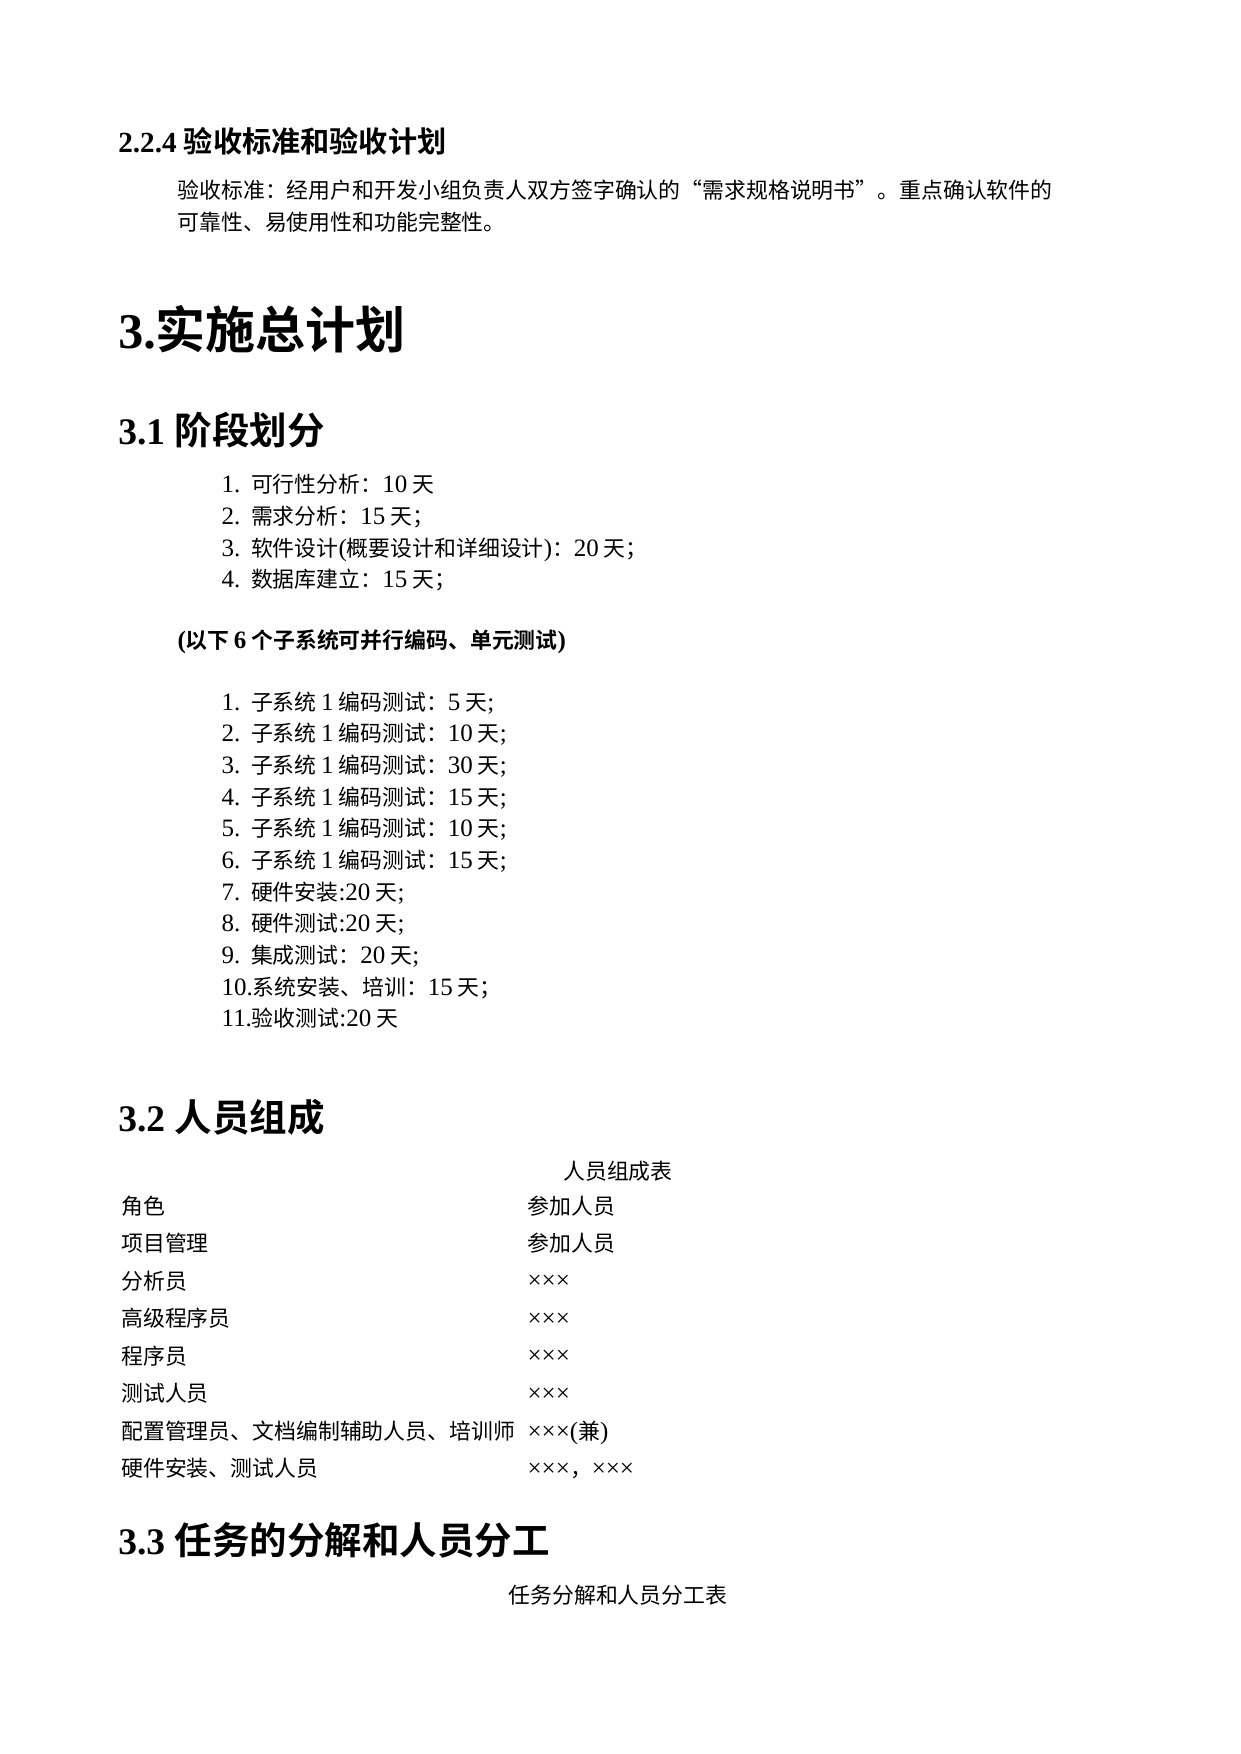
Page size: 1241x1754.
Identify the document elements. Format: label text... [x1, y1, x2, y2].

list 集成测试：20天; [221, 938, 1063, 970]
list 子系统1编码测试：5天; [221, 685, 1063, 716]
table_cell 分析员 [118, 1261, 524, 1298]
subtitle 2.2.4 验收标准和验收计划 [118, 118, 1122, 160]
table_cell 项目管理 [118, 1224, 524, 1261]
list 子系统1编码测试：15天; [221, 843, 1063, 875]
list 验收测试:20天 [221, 1001, 1063, 1033]
table_cell 测试人员 [118, 1374, 524, 1411]
table_cell 程序员 [118, 1336, 524, 1373]
list 硬件测试:20天; [221, 906, 1063, 938]
list 子系统1编码测试：30天; [221, 748, 1063, 780]
text 验收标准：经用户和开发小组负责人双方签字确认的“需求规格说明书”。重点确认软件的可靠性、易使用性和功能完整性。 [177, 173, 1063, 236]
subtitle 3.2 人员组成 [118, 1087, 1122, 1142]
list 硬件安装:20天; [221, 875, 1063, 906]
table_cell ××× [525, 1374, 646, 1411]
list 需求分析：15天； [221, 499, 1063, 531]
table_header 参加人员 [525, 1186, 646, 1223]
table_cell 硬件安装、测试人员 [118, 1449, 524, 1486]
text 任务分解和人员分工表 [118, 1578, 1122, 1609]
table_cell ××× [525, 1299, 646, 1336]
text 人员组成表 [118, 1154, 1122, 1186]
subtitle 3.实施总计划 [118, 291, 1122, 363]
list 子系统1编码测试：10天; [221, 716, 1063, 748]
table_header 角色 [118, 1186, 524, 1223]
table_cell ××× [525, 1336, 646, 1373]
table_cell ×××(兼) [525, 1411, 646, 1448]
list 软件设计(概要设计和详细设计)：20天； [221, 531, 1063, 562]
subtitle 3.1 阶段划分 [118, 401, 1122, 455]
table_cell 参加人员 [525, 1224, 646, 1261]
subtitle 3.3 任务的分解和人员分工 [118, 1511, 1122, 1565]
table_cell 配置管理员、文档编制辅助人员、培训师 [118, 1411, 524, 1448]
text (以下6个子系统可并行编码、单元测试) [177, 623, 1063, 655]
table_cell ××× [525, 1261, 646, 1298]
table_cell ×××，××× [525, 1449, 646, 1486]
list 数据库建立：15天； [221, 562, 1063, 594]
list 可行性分析：10天 [221, 467, 1063, 499]
list 子系统1编码测试：15天; [221, 780, 1063, 811]
list 系统安装、培训：15天； [221, 970, 1063, 1001]
table_cell 高级程序员 [118, 1299, 524, 1336]
list 子系统1编码测试：10天; [221, 811, 1063, 843]
